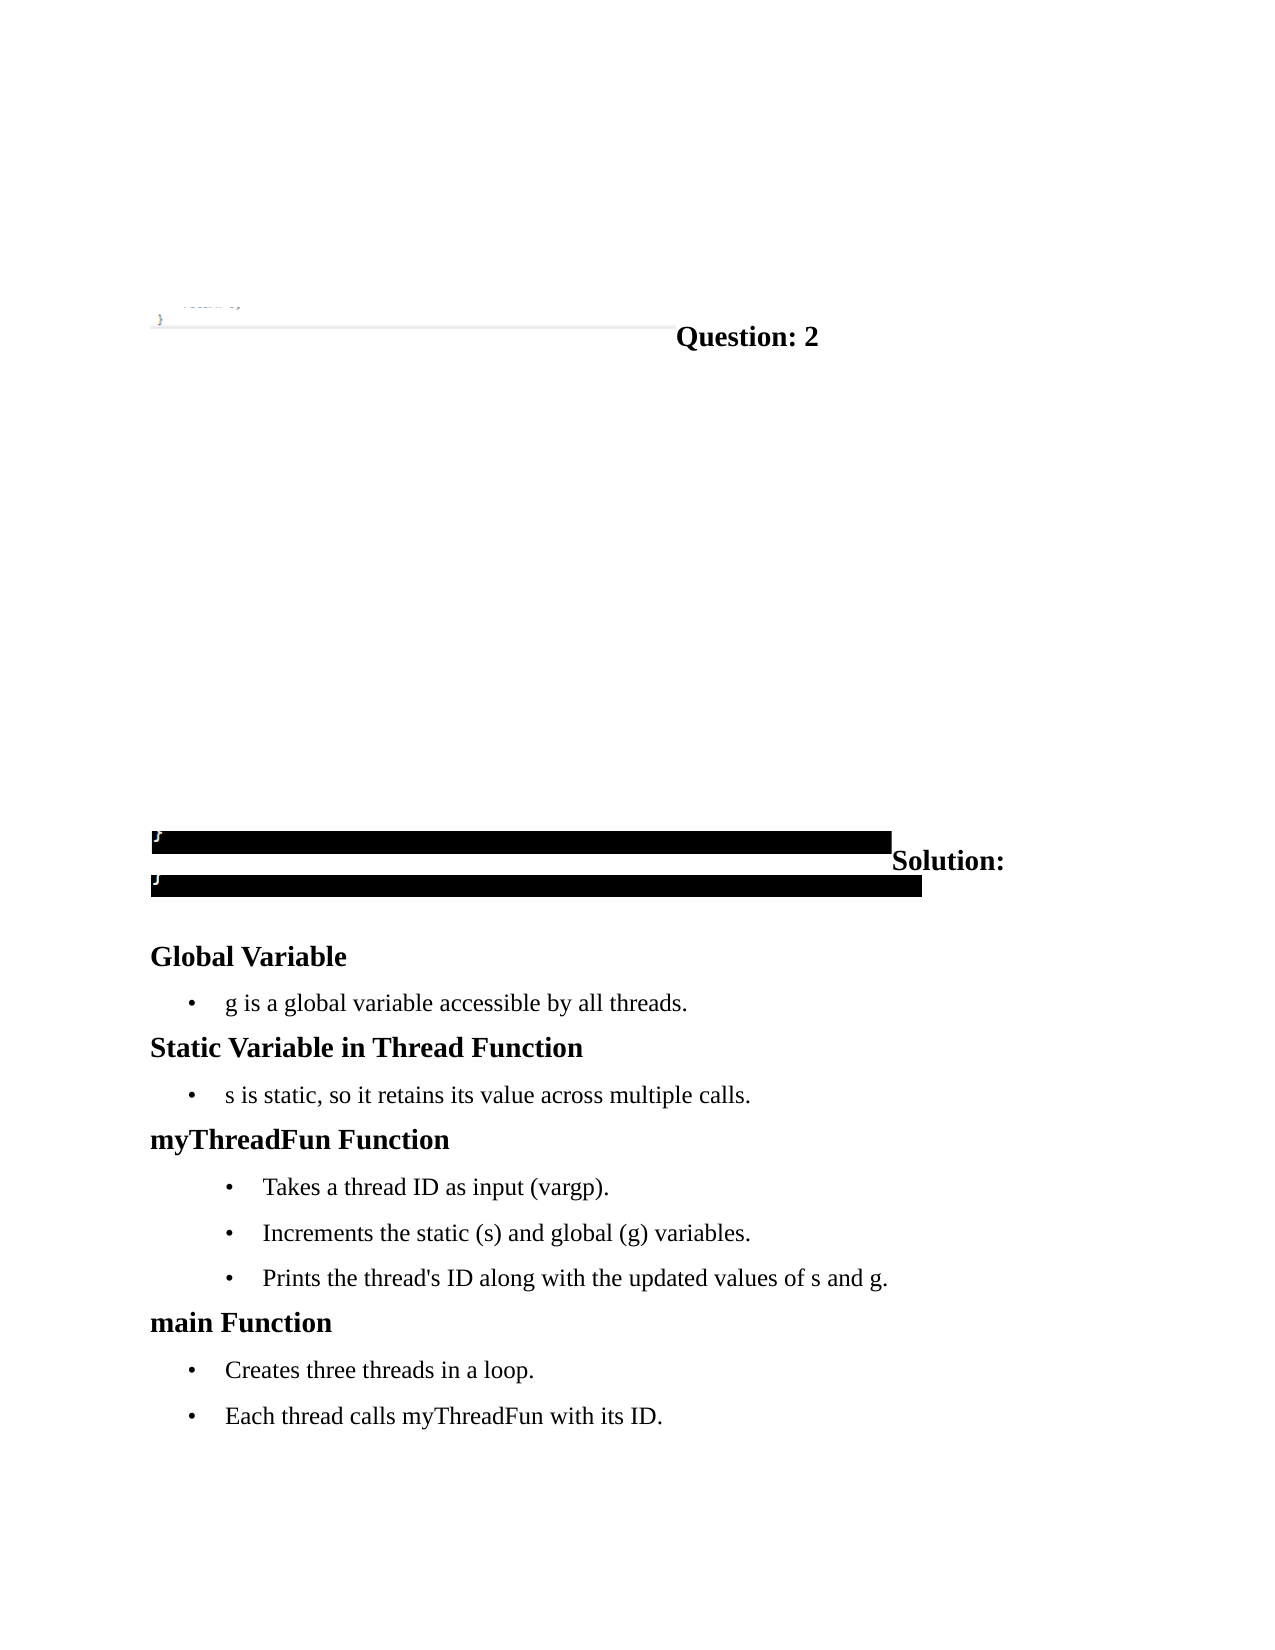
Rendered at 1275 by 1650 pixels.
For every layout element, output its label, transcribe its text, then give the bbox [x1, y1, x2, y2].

list Increments the static (s) and global (g) variables. [225, 1221, 1125, 1246]
text Question: 2 [150, 324, 1125, 352]
list Creates three threads in a loop. [187, 1358, 1125, 1383]
list s is static, so it retains its value across multiple calls. [187, 1083, 1125, 1108]
list Takes a thread ID as input (vargp). [225, 1175, 1125, 1200]
list Prints the thread's ID along with the updated values of s and g. [225, 1267, 1125, 1292]
list Each thread calls myThreadFun with its ID. [187, 1404, 1125, 1429]
text Global Variable [150, 946, 1125, 971]
text Static Variable in Thread Function [150, 1038, 1125, 1063]
list g is a global variable accessible by all threads. [187, 992, 1125, 1017]
text main Function [150, 1313, 1125, 1338]
text myThreadFun Function [150, 1129, 1125, 1154]
text Solution: [150, 848, 1125, 875]
